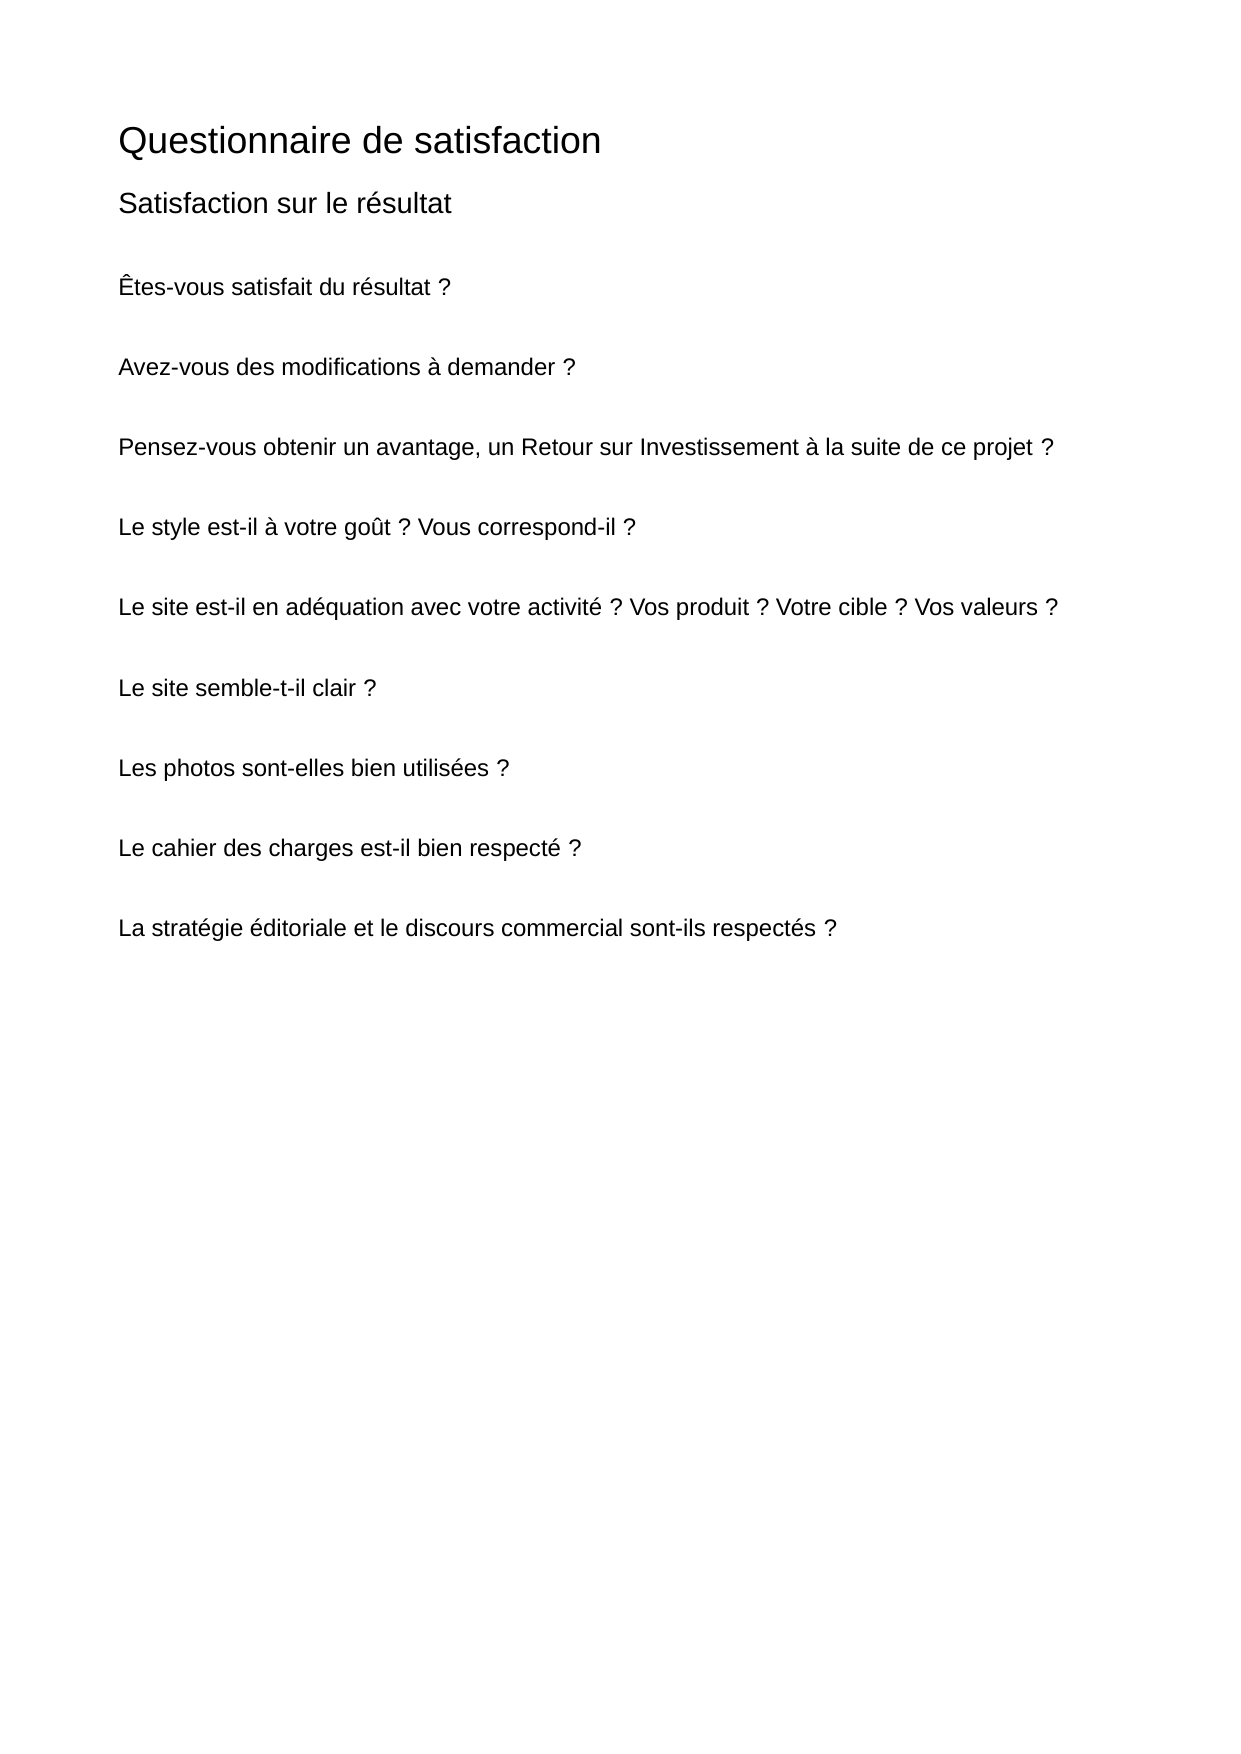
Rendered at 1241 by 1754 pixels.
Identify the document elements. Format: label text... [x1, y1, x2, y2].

text Pensez-vous obtenir un avantage, un Retour sur Investissement à la suite de ce projet ? [118, 433, 1122, 460]
text Le site est-il en adéquation avec votre activité ? Vos produit ? Votre cible ? Vos valeurs ? [118, 593, 1122, 621]
text Le cahier des charges est-il bien respecté ? [118, 834, 1122, 861]
text La stratégie éditoriale et le discours commercial sont-ils respectés ? [118, 914, 1122, 942]
subtitle Questionnaire de satisfaction [118, 118, 1122, 161]
text Le style est-il à votre goût ? Vous correspond-il ? [118, 513, 1122, 541]
text Êtes-vous satisfait du résultat ? [118, 272, 1122, 300]
text Les photos sont-elles bien utilisées ? [118, 754, 1122, 781]
subtitle Satisfaction sur le résultat [118, 186, 1122, 220]
text Le site semble-t-il clair ? [118, 673, 1122, 701]
text Avez-vous des modifications à demander ? [118, 353, 1122, 380]
